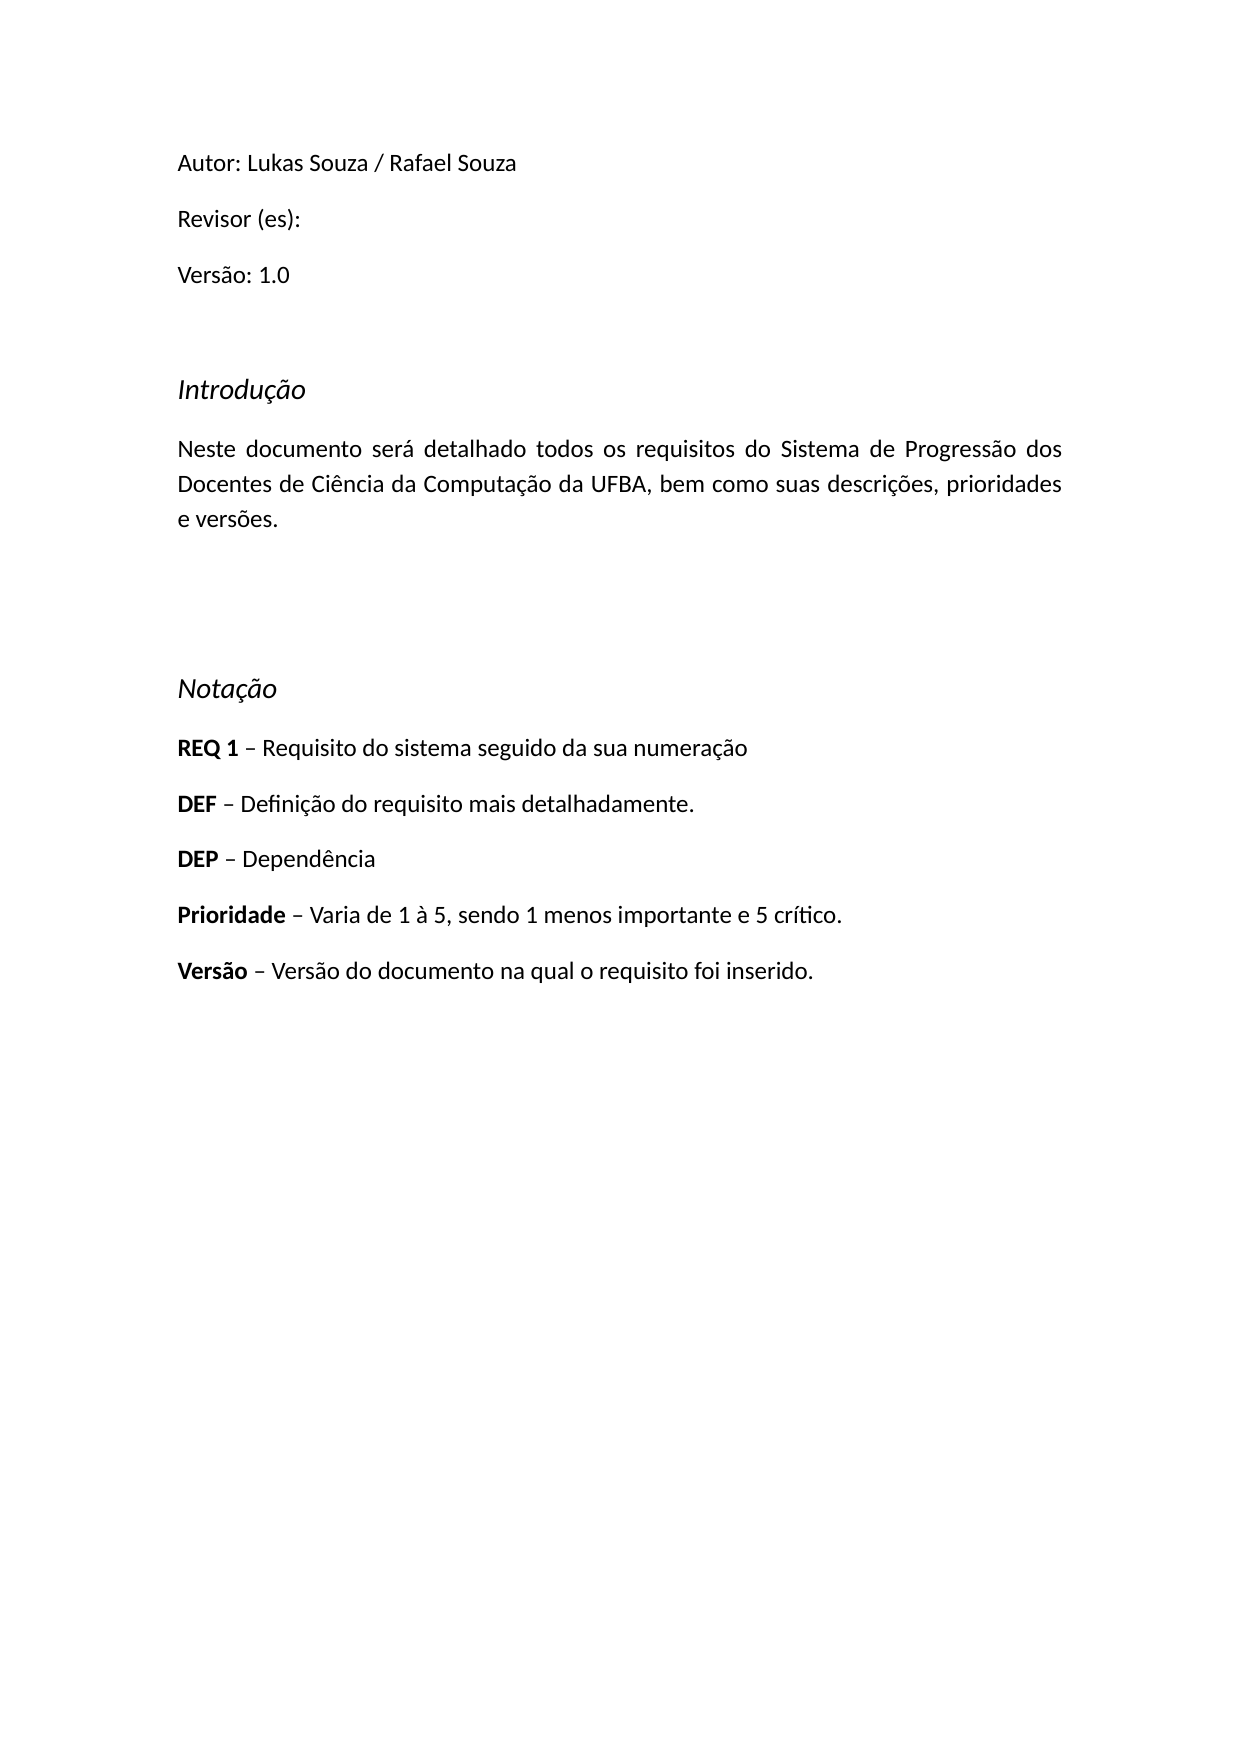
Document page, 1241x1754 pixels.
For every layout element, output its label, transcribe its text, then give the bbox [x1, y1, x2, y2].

text Prioridade – Varia de 1 à 5, sendo 1 menos importante e 5 crítico. [177, 899, 1063, 930]
text Versão – Versão do documento na qual o requisito foi inserido. [177, 955, 1063, 986]
text Notação [177, 670, 1063, 706]
text REQ 1 – Requisito do sistema seguido da sua numeração [177, 732, 1063, 762]
text Versão: 1.0 [177, 259, 1063, 290]
text Autor: Lukas Souza / Rafael Souza [177, 148, 1063, 178]
text DEP – Dependência [177, 844, 1063, 874]
text Neste documento será detalhado todos os requisitos do Sistema de Progressão dos Docentes de Ciência da Computação da UFBA, bem como suas descrições, prioridades e versões. [177, 433, 1063, 533]
text DEF – Definição do requisito mais detalhadamente. [177, 788, 1063, 818]
text Introdução [177, 371, 1063, 407]
text Revisor (es): [177, 203, 1063, 234]
